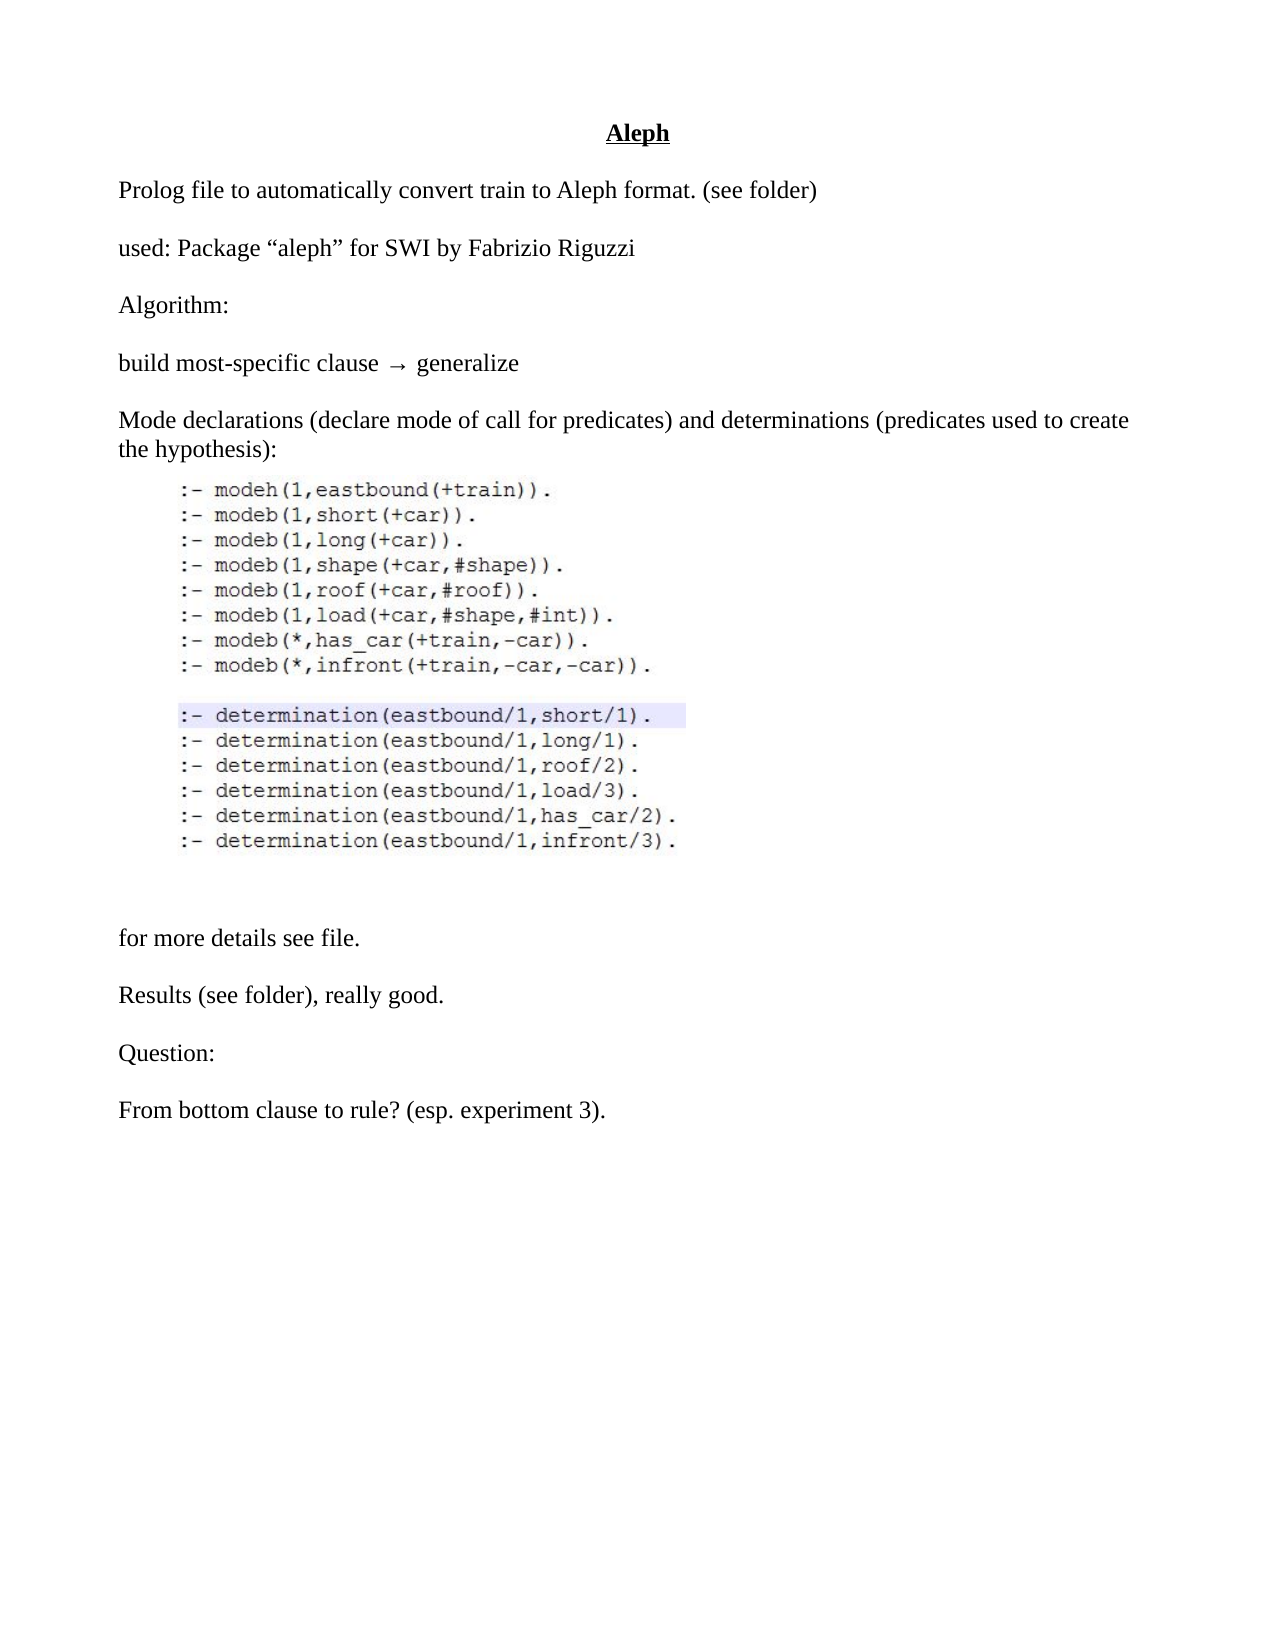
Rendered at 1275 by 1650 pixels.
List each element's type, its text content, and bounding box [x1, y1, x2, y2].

text used: Package “aleph” for SWI by Fabrizio Riguzzi [118, 233, 1157, 262]
text Question: [118, 1038, 1157, 1067]
text Results (see folder), really good. [118, 981, 1157, 1009]
text Prolog file to automatically convert train to Aleph format. (see folder) [118, 176, 1157, 204]
text Aleph [118, 118, 1157, 147]
picture [177, 475, 686, 866]
text build most-specific clause → generalize [118, 348, 1157, 377]
text for more details see file. [118, 923, 1157, 952]
text From bottom clause to rule? (esp. experiment 3). [118, 1096, 1157, 1124]
text Mode declarations (declare mode of call for predicates) and determinations (predicates used to create the hypothesis): [118, 406, 1157, 463]
text Algorithm: [118, 291, 1157, 319]
